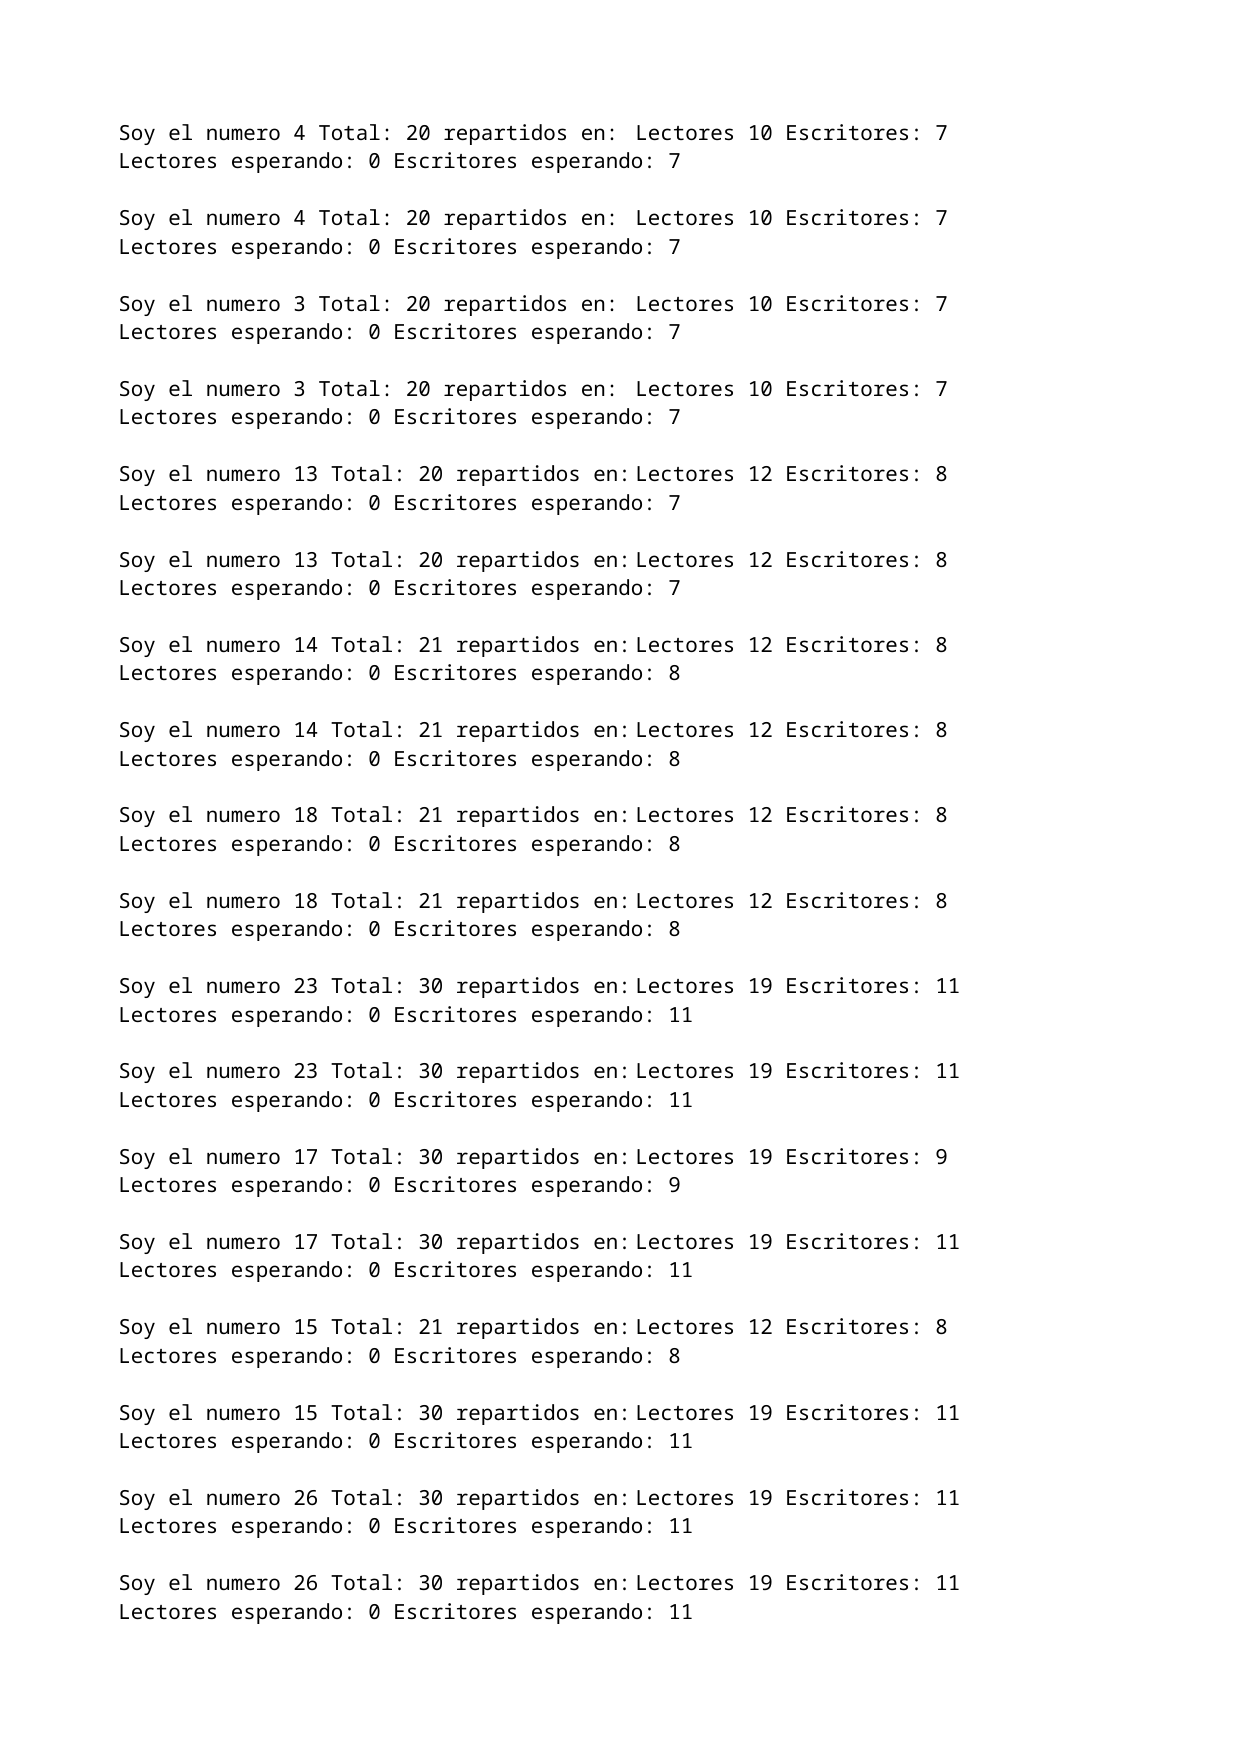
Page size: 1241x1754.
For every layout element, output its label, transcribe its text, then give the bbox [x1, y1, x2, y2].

text Lectores esperando: 0 Escritores esperando: 9 [118, 1170, 1122, 1199]
text Lectores esperando: 0 Escritores esperando: 11 [118, 1256, 1122, 1284]
text Lectores esperando: 0 Escritores esperando: 11 [118, 1000, 1122, 1028]
text Soy el numero 26 Total: 30 repartidos en: Lectores 19 Escritores: 11 [118, 1483, 1122, 1512]
text Soy el numero 14 Total: 21 repartidos en: Lectores 12 Escritores: 8 [118, 715, 1122, 744]
text Lectores esperando: 0 Escritores esperando: 7 [118, 402, 1122, 431]
text Soy el numero 15 Total: 21 repartidos en: Lectores 12 Escritores: 8 [118, 1312, 1122, 1341]
text Soy el numero 17 Total: 30 repartidos en: Lectores 19 Escritores: 11 [118, 1227, 1122, 1256]
text Lectores esperando: 0 Escritores esperando: 8 [118, 744, 1122, 772]
text Lectores esperando: 0 Escritores esperando: 7 [118, 317, 1122, 346]
text Soy el numero 3 Total: 20 repartidos en: Lectores 10 Escritores: 7 [118, 289, 1122, 317]
text Soy el numero 23 Total: 30 repartidos en: Lectores 19 Escritores: 11 [118, 971, 1122, 1000]
text Lectores esperando: 0 Escritores esperando: 8 [118, 914, 1122, 943]
text Soy el numero 14 Total: 21 repartidos en: Lectores 12 Escritores: 8 [118, 630, 1122, 658]
text Soy el numero 4 Total: 20 repartidos en: Lectores 10 Escritores: 7 [118, 203, 1122, 232]
text Lectores esperando: 0 Escritores esperando: 7 [118, 147, 1122, 175]
text Soy el numero 18 Total: 21 repartidos en: Lectores 12 Escritores: 8 [118, 801, 1122, 829]
text Lectores esperando: 0 Escritores esperando: 7 [118, 573, 1122, 602]
text Lectores esperando: 0 Escritores esperando: 11 [118, 1085, 1122, 1113]
text Soy el numero 13 Total: 20 repartidos en: Lectores 12 Escritores: 8 [118, 545, 1122, 573]
text Lectores esperando: 0 Escritores esperando: 8 [118, 658, 1122, 687]
text Lectores esperando: 0 Escritores esperando: 7 [118, 488, 1122, 516]
text Lectores esperando: 0 Escritores esperando: 11 [118, 1512, 1122, 1540]
text Soy el numero 23 Total: 30 repartidos en: Lectores 19 Escritores: 11 [118, 1057, 1122, 1085]
text Lectores esperando: 0 Escritores esperando: 8 [118, 1341, 1122, 1369]
text Soy el numero 26 Total: 30 repartidos en: Lectores 19 Escritores: 11 [118, 1568, 1122, 1597]
text Lectores esperando: 0 Escritores esperando: 8 [118, 829, 1122, 857]
text Soy el numero 17 Total: 30 repartidos en: Lectores 19 Escritores: 9 [118, 1142, 1122, 1170]
text Soy el numero 4 Total: 20 repartidos en: Lectores 10 Escritores: 7 [118, 118, 1122, 147]
text Lectores esperando: 0 Escritores esperando: 11 [118, 1597, 1122, 1625]
text Soy el numero 18 Total: 21 repartidos en: Lectores 12 Escritores: 8 [118, 886, 1122, 914]
text Soy el numero 3 Total: 20 repartidos en: Lectores 10 Escritores: 7 [118, 374, 1122, 402]
text Lectores esperando: 0 Escritores esperando: 11 [118, 1426, 1122, 1455]
text Soy el numero 13 Total: 20 repartidos en: Lectores 12 Escritores: 8 [118, 459, 1122, 488]
text Lectores esperando: 0 Escritores esperando: 7 [118, 232, 1122, 260]
text Soy el numero 15 Total: 30 repartidos en: Lectores 19 Escritores: 11 [118, 1398, 1122, 1426]
